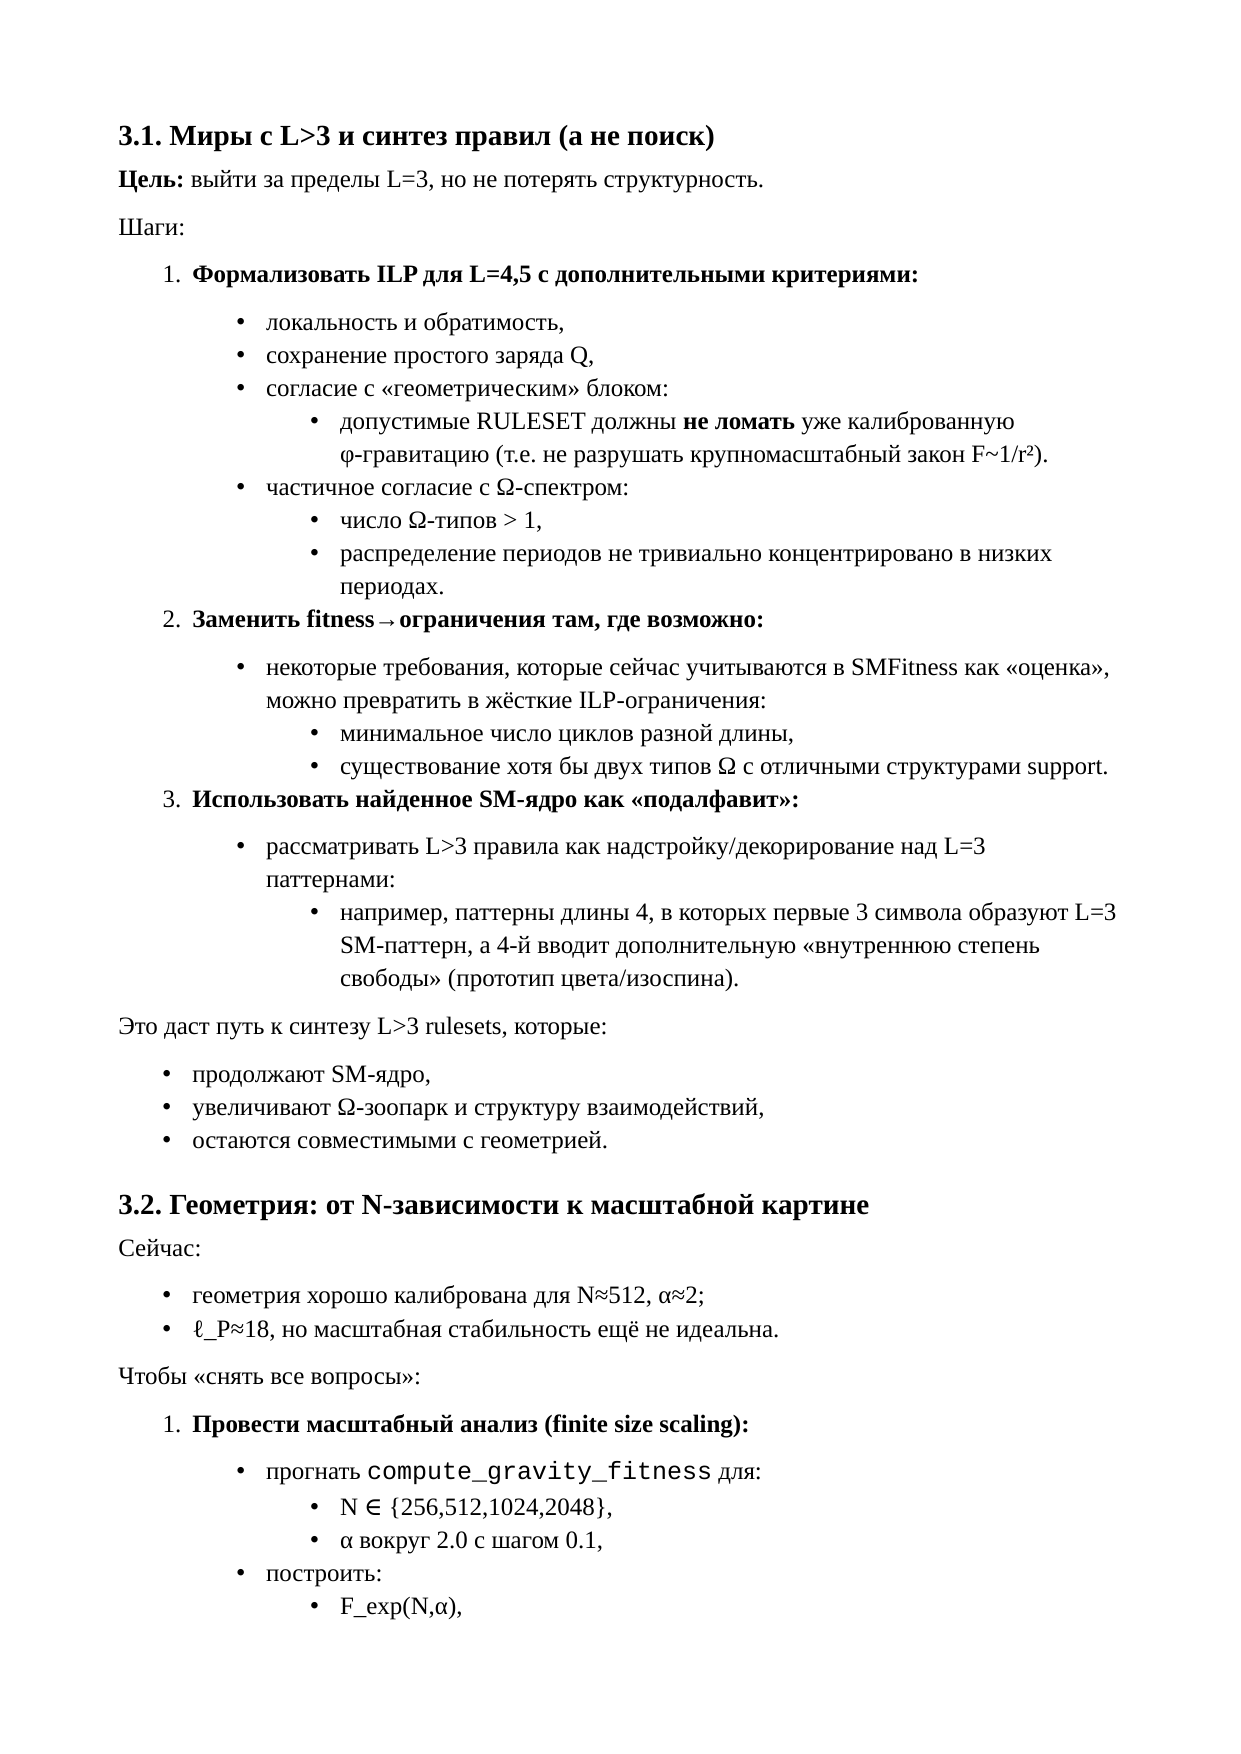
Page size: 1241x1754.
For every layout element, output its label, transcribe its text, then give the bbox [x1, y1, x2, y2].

subtitle 3.2. Геометрия: от N‑зависимости к масштабной картине [118, 1187, 1122, 1221]
list ℓ_P≈18, но масштабная стабильность ещё не идеальна. [162, 1314, 1122, 1342]
list допустимые RULESET должны не ломать уже калиброванную φ‑гравитацию (т.е. не разрушать крупномасштабный закон F~1/r²). [310, 406, 1122, 468]
list увеличивают Ω‑зоопарк и структуру взаимодействий, [162, 1092, 1122, 1121]
list например, паттерны длины 4, в которых первые 3 символа образуют L=3 SM‑паттерн, а 4‑й вводит дополнительную «внутреннюю степень свободы» (прототип цвета/изоспина). [310, 897, 1122, 992]
list число Ω‑типов > 1, [310, 505, 1122, 534]
list минимальное число циклов разной длины, [310, 718, 1122, 747]
text Шаги: [118, 212, 1122, 241]
list Провести масштабный анализ (finite size scaling): [162, 1409, 1122, 1438]
list некоторые требования, которые сейчас учитываются в SMFitness как «оценка», можно превратить в жёсткие ILP‑ограничения: [236, 652, 1122, 713]
list распределение периодов не тривиально концентрировано в низких периодах. [310, 538, 1122, 600]
list существование хотя бы двух типов Ω с отличными структурами support. [310, 751, 1122, 779]
list рассматривать L>3 правила как надстройку/декорирование над L=3 паттернами: [236, 831, 1122, 893]
list продолжают SM‑ядро, [162, 1059, 1122, 1087]
list Использовать найденное SM‑ядро как «подалфавит»: [162, 784, 1122, 813]
list частичное согласие с Ω‑спектром: [236, 472, 1122, 501]
list согласие с «геометрическим» блоком: [236, 373, 1122, 402]
list N ∈ {256,512,1024,2048}, [310, 1492, 1122, 1521]
text Это даст путь к синтезу L>3 rulesets, которые: [118, 1011, 1122, 1040]
subtitle 3.1. Миры с L>3 и синтез правил (а не поиск) [118, 118, 1122, 152]
list сохранение простого заряда Q, [236, 340, 1122, 369]
list F_exp(N,α), [310, 1591, 1122, 1620]
text Чтобы «снять все вопросы»: [118, 1361, 1122, 1390]
text Цель: выйти за пределы L=3, но не потерять структурность. [118, 164, 1122, 193]
list прогнать compute_gravity_fitness для: [236, 1456, 1122, 1487]
text Сейчас: [118, 1233, 1122, 1262]
list построить: [236, 1558, 1122, 1587]
list локальность и обратимость, [236, 307, 1122, 336]
list Формализовать ILP для L=4,5 с дополнительными критериями: [162, 259, 1122, 288]
list Заменить fitness→ограничения там, где возможно: [162, 604, 1122, 633]
list геометрия хорошо калибрована для N≈512, α≈2; [162, 1281, 1122, 1309]
list остаются совместимыми с геометрией. [162, 1125, 1122, 1153]
list α вокруг 2.0 с шагом 0.1, [310, 1525, 1122, 1554]
